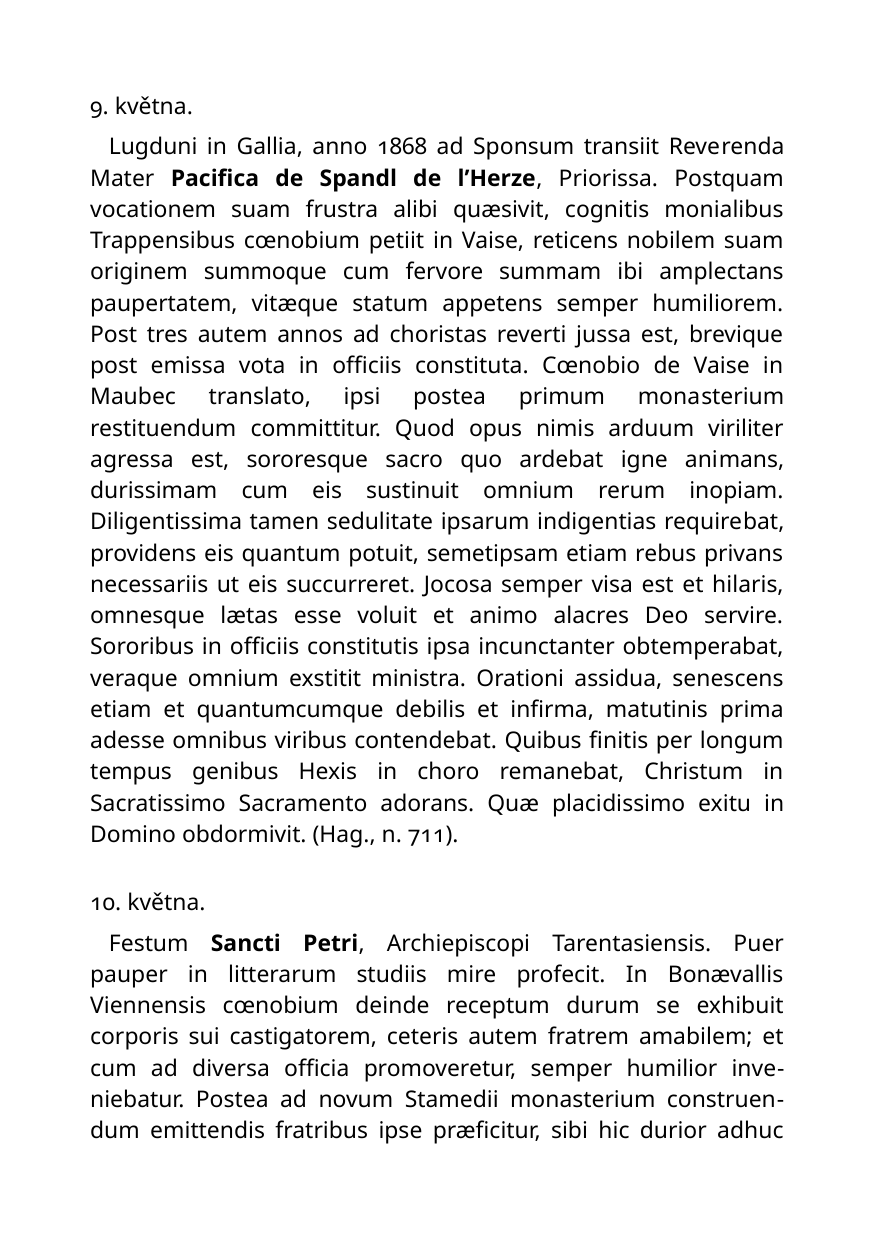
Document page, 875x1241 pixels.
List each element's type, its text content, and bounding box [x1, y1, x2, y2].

text 10. května. [90, 886, 784, 917]
text Lugduni in Gallia, anno 1868 ad Sponsum transiit Reve­renda Mater Pacifica de Spandl de l’Herze, Priorissa. Postquam vocationem suam frustra alibi quæsivit, cognitis monialibus Trappensibus cœnobium petiit in Vaise, reticens nobilem suam originem summoque cum fervore summam ibi amplectans paupertatem, vitæque statum appetens semper humiliorem. Post tres autem annos ad choristas reverti jussa est, brevique post emissa vota in officiis constituta. Cœnobio de Vaise in Maubec translato, ipsi postea primum mona­sterium restituendum committitur. Quod opus nimis arduum viriliter agressa est, sororesque sacro quo ardebat igne ani­mans, durissimam cum eis sustinuit omnium rerum inopiam. Diligentissima tamen sedulitate ipsarum indigentias require­bat, providens eis quantum potuit, semetipsam etiam rebus privans necessariis ut eis succurreret. Jocosa semper visa est et hilaris, omnesque lætas esse voluit et animo alacres Deo servire. Sororibus in officiis constitutis ipsa incunctanter obtemperabat, veraque omnium exstitit ministra. Orationi assidua, senescens etiam et quantumcumque debilis et infirma, matutinis prima adesse omnibus viribus contendebat. Quibus finitis per longum tempus genibus Hexis in choro remanebat, Christum in Sacratissimo Sacramento adorans. Quæ placi­dissimo exitu in Domino obdormivit. (Hag., n. 711). [90, 130, 784, 849]
text Festum Sancti Petri, Archiepiscopi Tarentasiensis. Puer pauper in litterarum studiis mire profecit. In Bonævallis Viennensis cœnobium deinde receptum durum se exhibuit corporis sui castigatorem, ceteris autem fratrem amabilem; et cum ad diversa officia promoveretur, semper humilior inve­niebatur. Postea ad novum Stamedii monasterium construen­dum emittendis fratribus ipse præficitur, sibi hic durior adhuc [90, 926, 784, 1145]
text 9. května. [90, 90, 784, 121]
